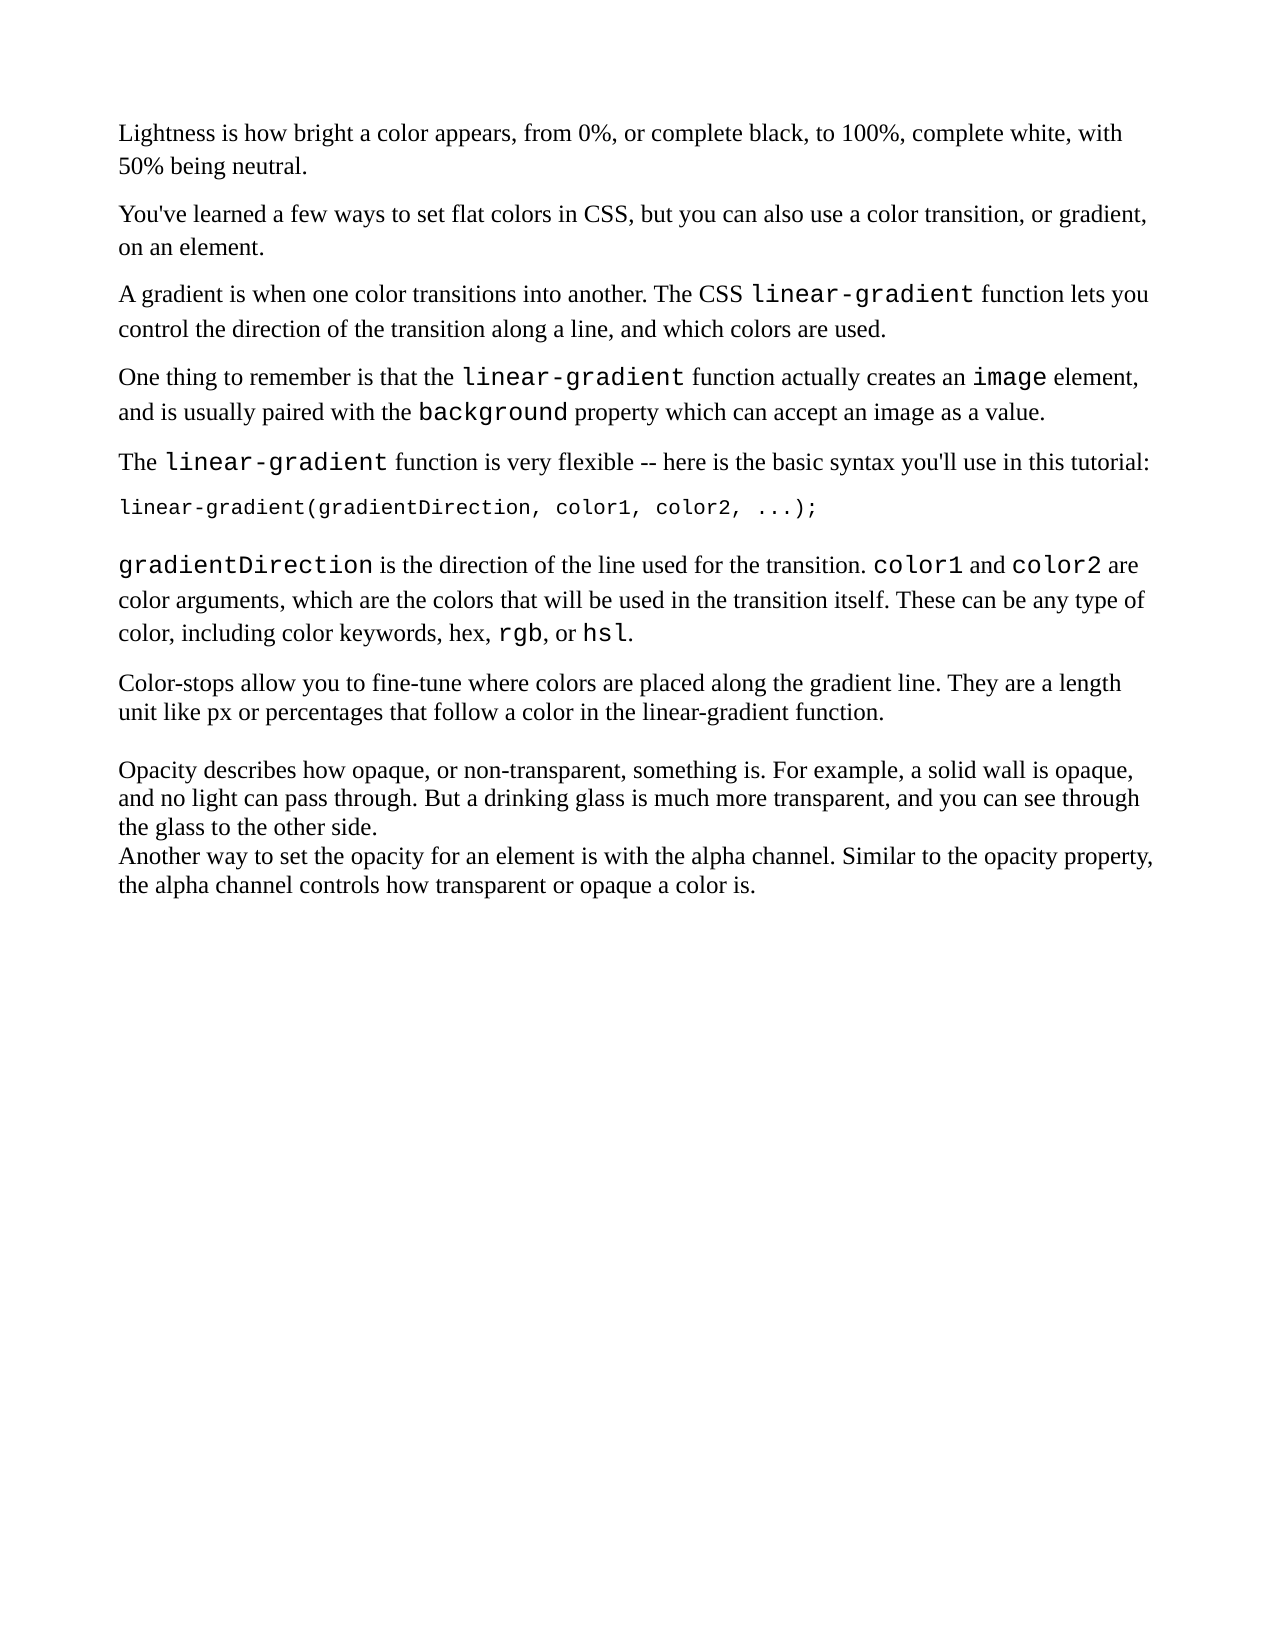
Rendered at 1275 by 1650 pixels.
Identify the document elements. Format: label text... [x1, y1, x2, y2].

text Lightness is how bright a color appears, from 0%, or complete black, to 100%, complete white, with 50% being neutral. [118, 118, 1157, 180]
text You've learned a few ways to set flat colors in CSS, but you can also use a color transition, or gradient, on an element. [118, 199, 1157, 261]
text Opacity describes how opaque, or non-transparent, something is. For example, a solid wall is opaque, and no light can pass through. But a drinking glass is much more transparent, and you can see through the glass to the other side. [118, 755, 1157, 841]
text Color-stops allow you to fine-tune where colors are placed along the gradient line. They are a length unit like px or percentages that follow a color in the linear-gradient function. [118, 668, 1157, 726]
text One thing to remember is that the linear-gradient function actually creates an image element, and is usually paired with the background property which can accept an image as a value. [118, 362, 1157, 428]
text The linear-gradient function is very flexible -- here is the basic syntax you'll use in this tutorial: [118, 447, 1157, 478]
text linear-gradient(gradientDirection, color1, color2, ...); [118, 497, 1157, 521]
text A gradient is when one color transitions into another. The CSS linear-gradient function lets you control the direction of the transition along a line, and which colors are used. [118, 279, 1157, 343]
text gradientDirection is the direction of the line used for the transition. color1 and color2 are color arguments, which are the colors that will be used in the transition itself. These can be any type of color, including color keywords, hex, rgb, or hsl. [118, 550, 1157, 649]
text Another way to set the opacity for an element is with the alpha channel. Similar to the opacity property, the alpha channel controls how transparent or opaque a color is. [118, 841, 1157, 898]
